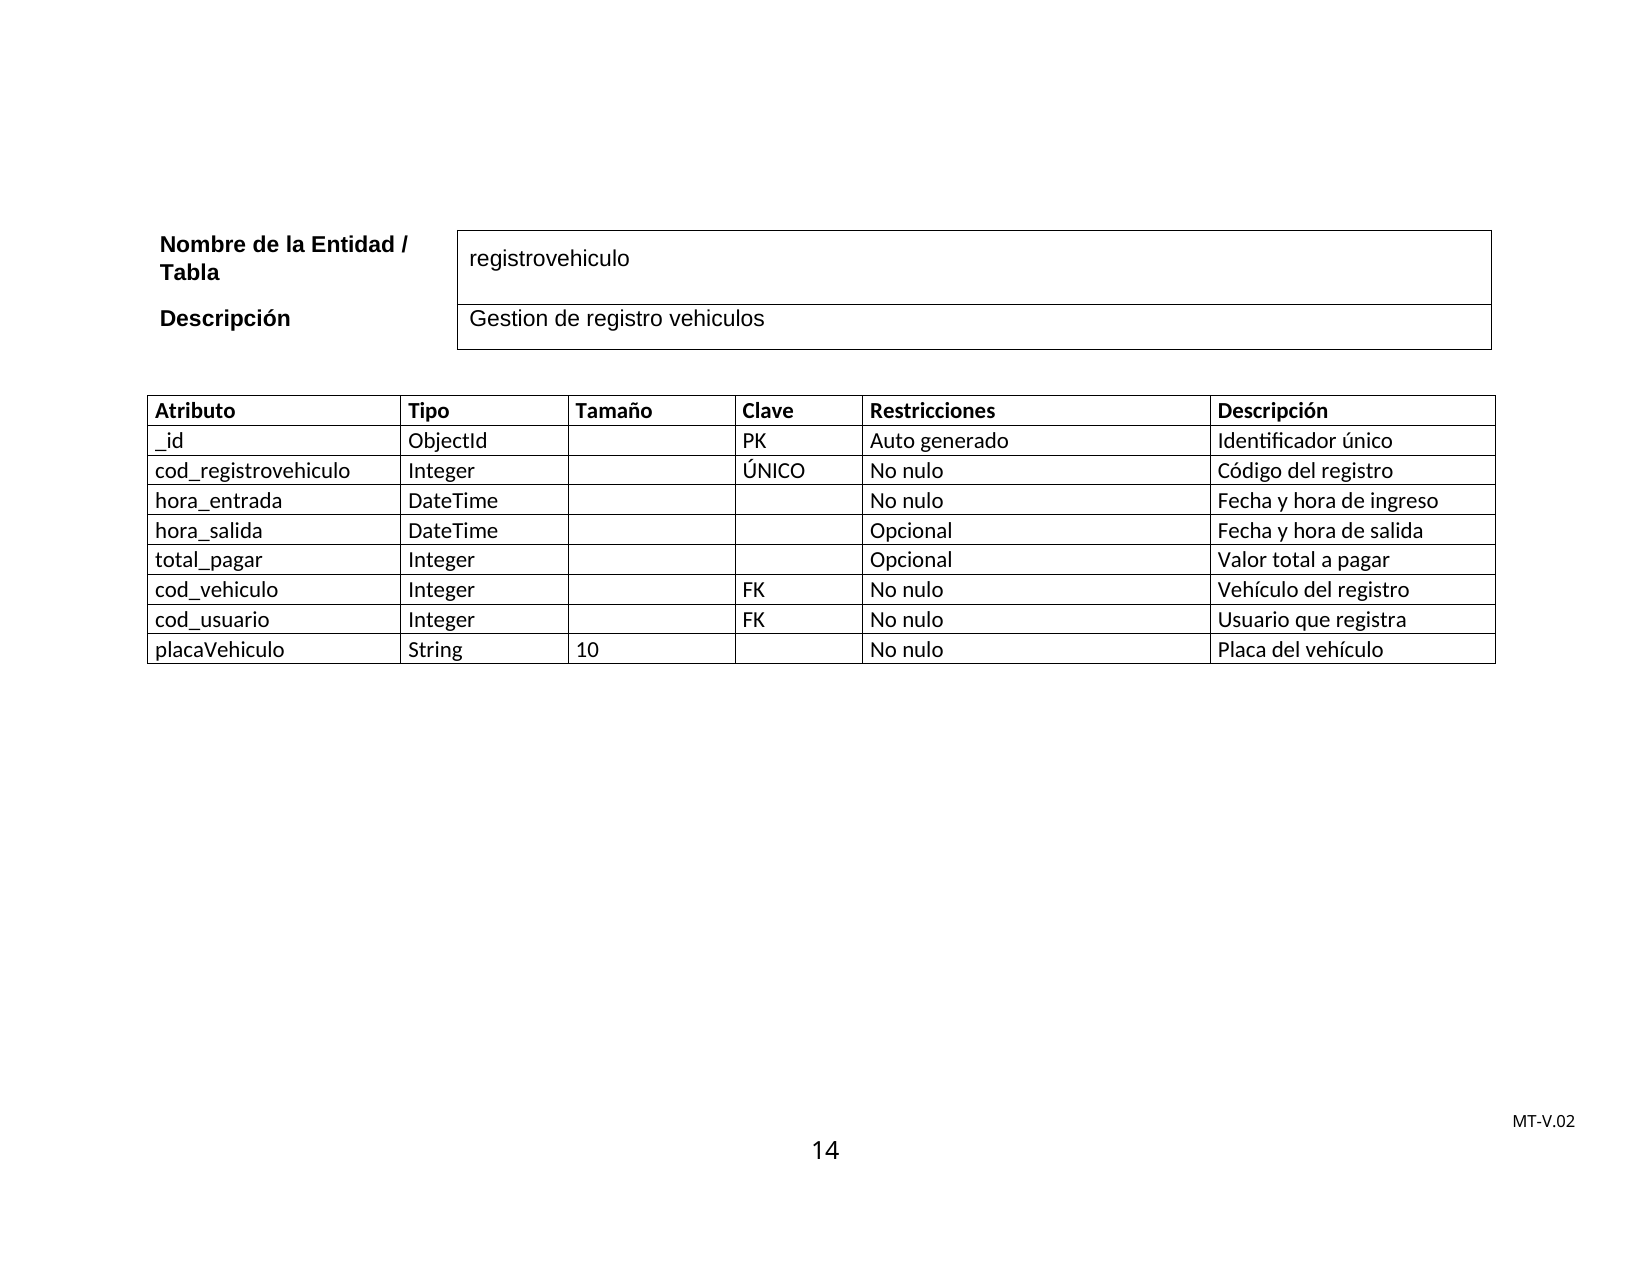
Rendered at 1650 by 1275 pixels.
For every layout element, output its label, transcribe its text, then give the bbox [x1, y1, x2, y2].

table_cell Integer [401, 456, 568, 484]
table_cell Identificador único [1211, 426, 1495, 454]
table_cell String [401, 634, 568, 663]
table_cell total_pagar [148, 545, 400, 574]
table_cell hora_salida [148, 515, 400, 544]
table_cell cod_registrovehiculo [148, 456, 400, 484]
table_cell Opcional [863, 515, 1210, 544]
table_cell [569, 605, 735, 633]
table_cell Integer [401, 575, 568, 603]
table_header Atributo [148, 396, 400, 425]
table_cell [148, 349, 457, 395]
table_cell [569, 456, 735, 484]
table_cell PK [736, 426, 862, 454]
table_cell Código del registro [1211, 456, 1495, 484]
table_cell [457, 350, 1491, 395]
table_cell Opcional [863, 545, 1210, 574]
table_cell DateTime [401, 485, 568, 514]
table_header Descripción [1211, 396, 1495, 425]
table_cell 10 [569, 634, 735, 663]
table_cell Integer [401, 545, 568, 574]
table_cell [569, 515, 735, 544]
table_cell Placa del vehículo [1211, 634, 1495, 663]
table_header Nombre de la Entidad / Tabla [148, 230, 457, 303]
table_cell No nulo [863, 634, 1210, 663]
table_header registrovehiculo [458, 231, 1491, 303]
table_cell [736, 634, 862, 663]
table_cell Vehículo del registro [1211, 575, 1495, 603]
table_cell cod_usuario [148, 605, 400, 633]
table_cell No nulo [863, 605, 1210, 633]
table_cell placaVehiculo [148, 634, 400, 663]
table_cell Valor total a pagar [1211, 545, 1495, 574]
table_cell [569, 485, 735, 514]
table_header Clave [736, 396, 862, 425]
table_cell No nulo [863, 456, 1210, 484]
table_cell hora_entrada [148, 485, 400, 514]
table_cell Gestion de registro vehiculos [458, 305, 1491, 349]
table_cell DateTime [401, 515, 568, 544]
table_cell ÚNICO [736, 456, 862, 484]
table_cell [569, 426, 735, 454]
table_cell Integer [401, 605, 568, 633]
table_cell Fecha y hora de salida [1211, 515, 1495, 544]
table_cell [736, 485, 862, 514]
table_cell [569, 575, 735, 603]
table_header Tipo [401, 396, 568, 425]
table_cell cod_vehiculo [148, 575, 400, 603]
table_cell No nulo [863, 575, 1210, 603]
table_header Tamaño [569, 396, 735, 425]
table_cell No nulo [863, 485, 1210, 514]
table_cell [736, 545, 862, 574]
table_cell Descripción [148, 304, 457, 349]
table_cell [736, 515, 862, 544]
table_cell Fecha y hora de ingreso [1211, 485, 1495, 514]
table_cell Auto generado [863, 426, 1210, 454]
table_cell ObjectId [401, 426, 568, 454]
table_cell Usuario que registra [1211, 605, 1495, 633]
table_cell FK [736, 605, 862, 633]
table_cell FK [736, 575, 862, 603]
table_cell _id [148, 426, 400, 454]
table_header Restricciones [863, 396, 1210, 425]
table_cell [569, 545, 735, 574]
